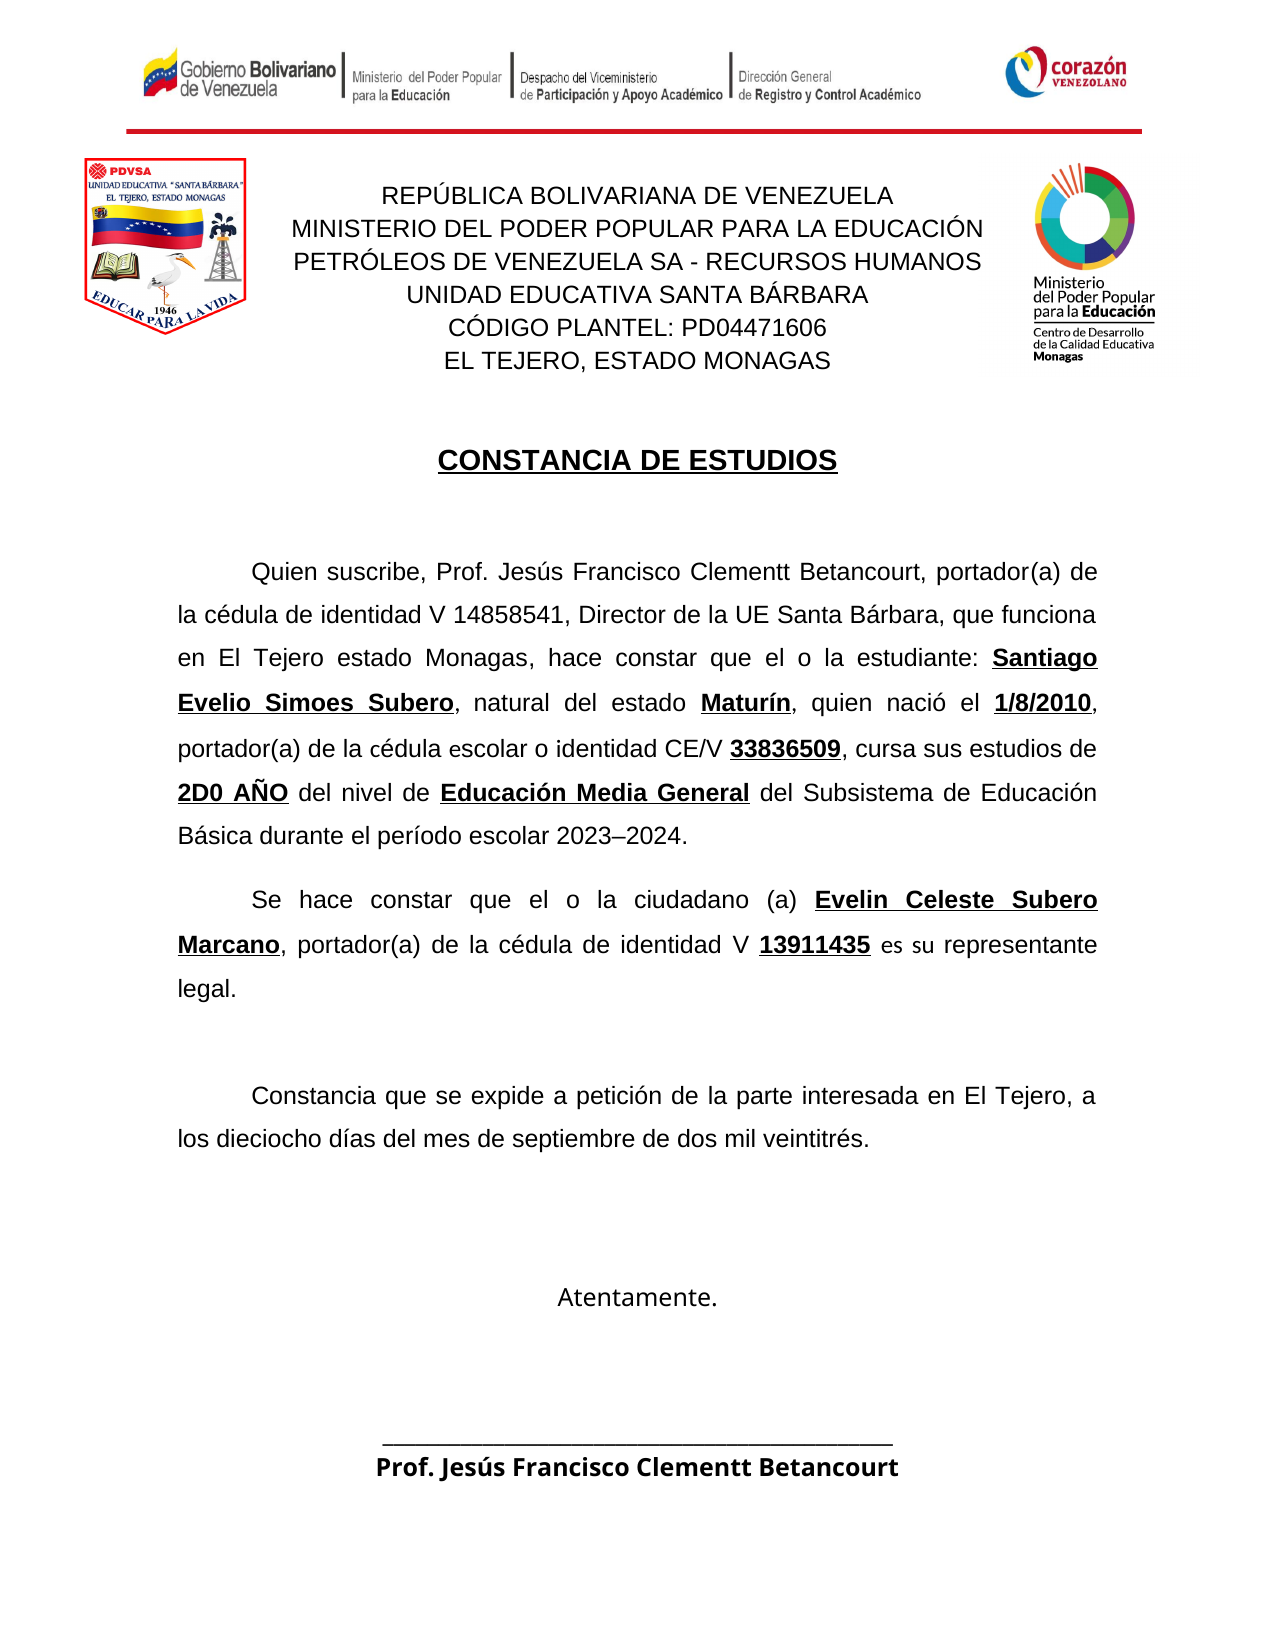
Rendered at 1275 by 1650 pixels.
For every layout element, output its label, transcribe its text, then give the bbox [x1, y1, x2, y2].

picture [978, 153, 1200, 377]
subtitle REPÚBLICA BOLIVARIANA DE VENEZUELA [252, 181, 978, 209]
picture [126, 11, 1142, 134]
subtitle CONSTANCIA DE ESTUDIOS [177, 443, 1098, 476]
subtitle MINISTERIO DEL PODER POPULAR PARA LA EDUCACIÓN [252, 214, 978, 242]
text Prof. Jesús Francisco Clementt Betancourt [177, 1450, 1098, 1484]
picture [79, 158, 252, 335]
text Se hace constar que el o la ciudadano (a) Evelin Celeste Subero Marcano, portador(a) de la cédula de identidad V 13911435 es su representante legal. [177, 885, 1098, 1002]
subtitle PETRÓLEOS DE VENEZUELA SA - RECURSOS HUMANOS [252, 247, 978, 275]
text Quien suscribe, Prof. Jesús Francisco Clementt Betancourt, portador(a) de la cédula de identidad V 14858541, Director de la UE Santa Bárbara, que funciona en El Tejero estado Monagas, hace constar que el o la estudiante: Santiago Evelio Simoes Subero, natural del estado Maturín, quien nació el 1/8/2010, portador(a) de la cédula escolar o identidad CE/V 33836509, cursa sus estudios de 2D0 AÑO del nivel de Educación Media General del Subsistema de Educación Básica durante el período escolar 2023–2024. [177, 557, 1098, 849]
text Atentamente. [177, 1279, 1098, 1313]
text CÓDIGO PLANTEL: PD04471606 [177, 313, 978, 341]
text ______________________________________________ [177, 1416, 1098, 1450]
text EL TEJERO, ESTADO MONAGAS [177, 346, 978, 374]
text UNIDAD EDUCATIVA SANTA BÁRBARA [252, 280, 978, 308]
text Constancia que se expide a petición de la parte interesada en El Tejero, a los dieciocho días del mes de septiembre de dos mil veintitrés. [177, 1081, 1098, 1153]
